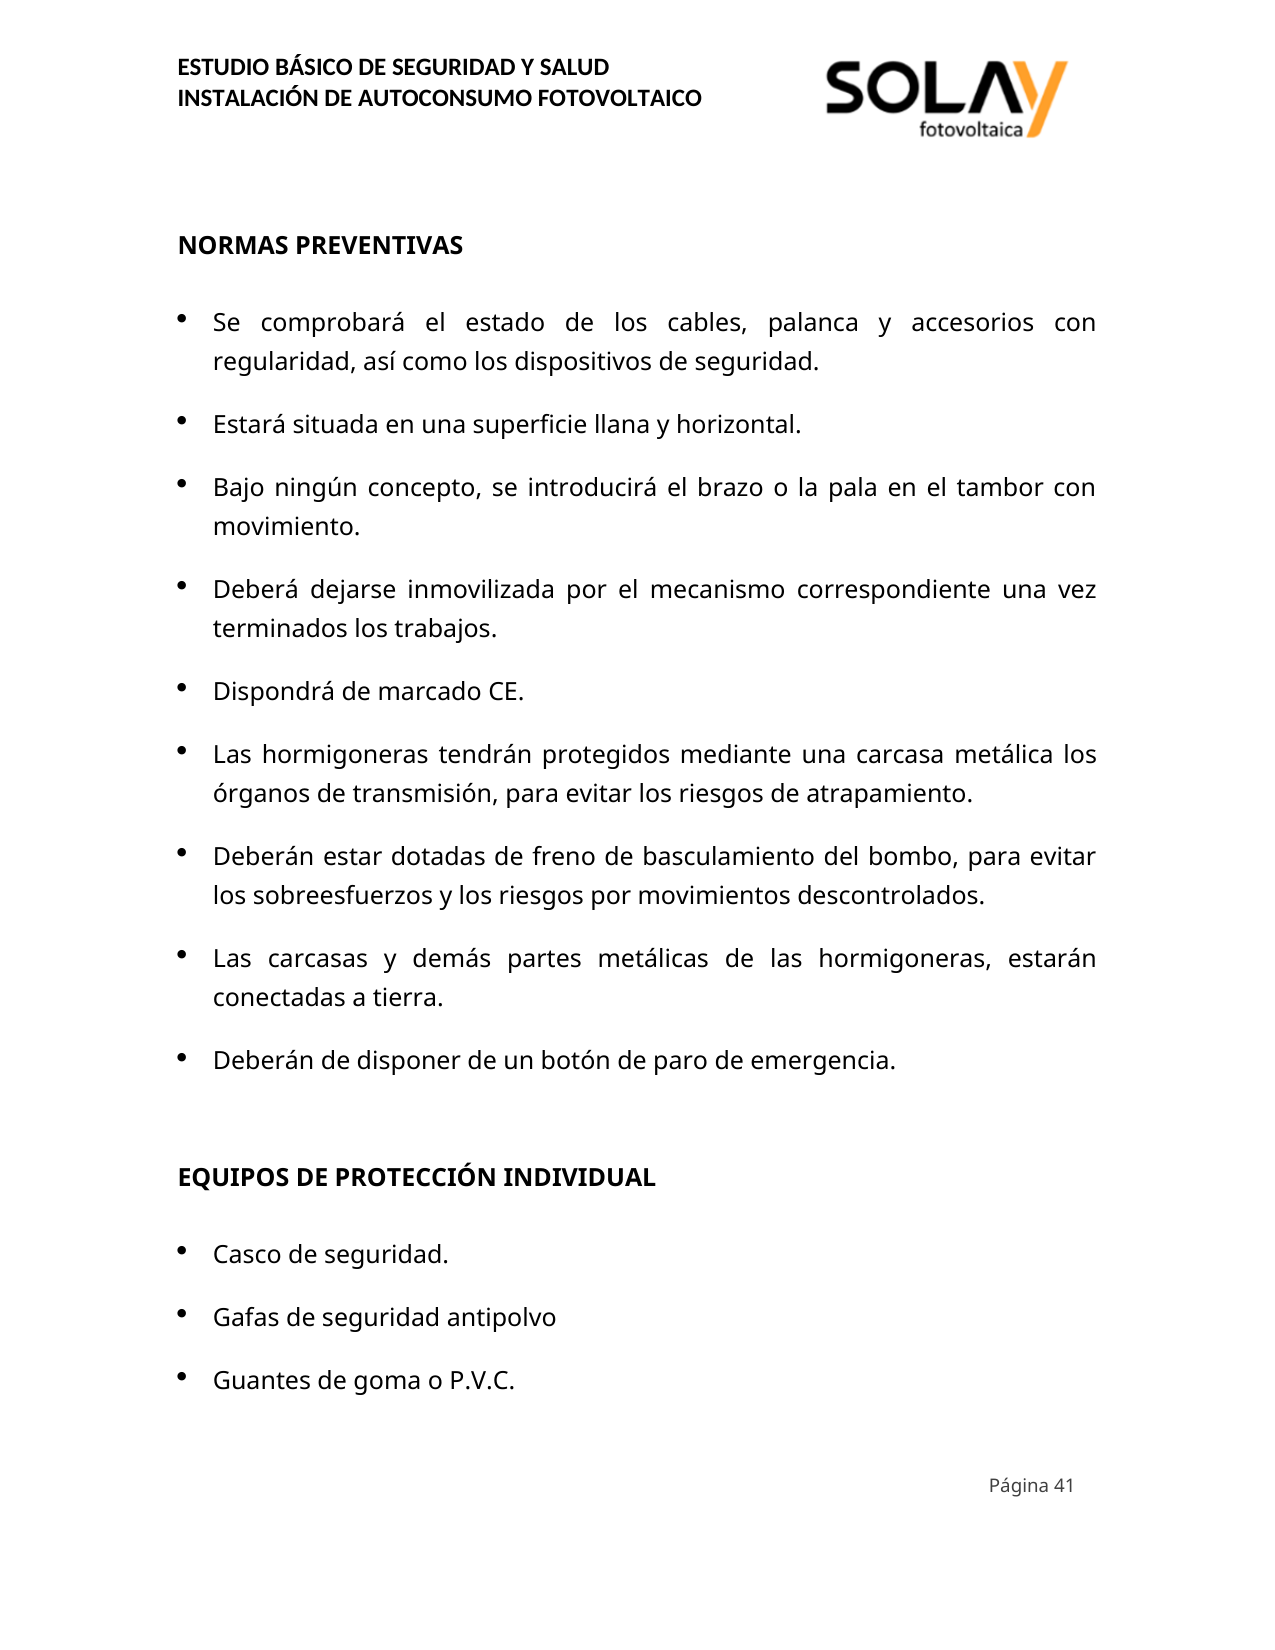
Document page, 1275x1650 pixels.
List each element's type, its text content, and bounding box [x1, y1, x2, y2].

list Se comprobará el estado de los cables, palanca y accesorios con regularidad, así como los dispositivos de seguridad. [177, 305, 1098, 378]
list Deberán de disponer de un botón de paro de emergencia. [177, 1043, 1098, 1077]
list Bajo ningún concepto, se introducirá el brazo o la pala en el tambor con movimiento. [177, 470, 1098, 543]
list Las hormigoneras tendrán protegidos mediante una carcasa metálica los órganos de transmisión, para evitar los riesgos de atrapamiento. [177, 737, 1098, 810]
list Deberán estar dotadas de freno de basculamiento del bombo, para evitar los sobreesfuerzos y los riesgos por movimientos descontrolados. [177, 839, 1098, 912]
list Guantes de goma o P.V.C. [177, 1362, 1098, 1396]
list Casco de seguridad. [177, 1237, 1098, 1271]
list Las carcasas y demás partes metálicas de las hormigoneras, estarán conectadas a tierra. [177, 941, 1098, 1014]
text NORMAS PREVENTIVAS [177, 227, 1098, 262]
list Gafas de seguridad antipolvo [177, 1299, 1098, 1333]
list Estará situada en una superficie llana y horizontal. [177, 407, 1098, 441]
list Dispondrá de marcado CE. [177, 674, 1098, 708]
list Deberá dejarse inmovilizada por el mecanismo correspondiente una vez terminados los trabajos. [177, 572, 1098, 645]
text EQUIPOS DE PROTECCIÓN INDIVIDUAL [177, 1159, 1098, 1193]
